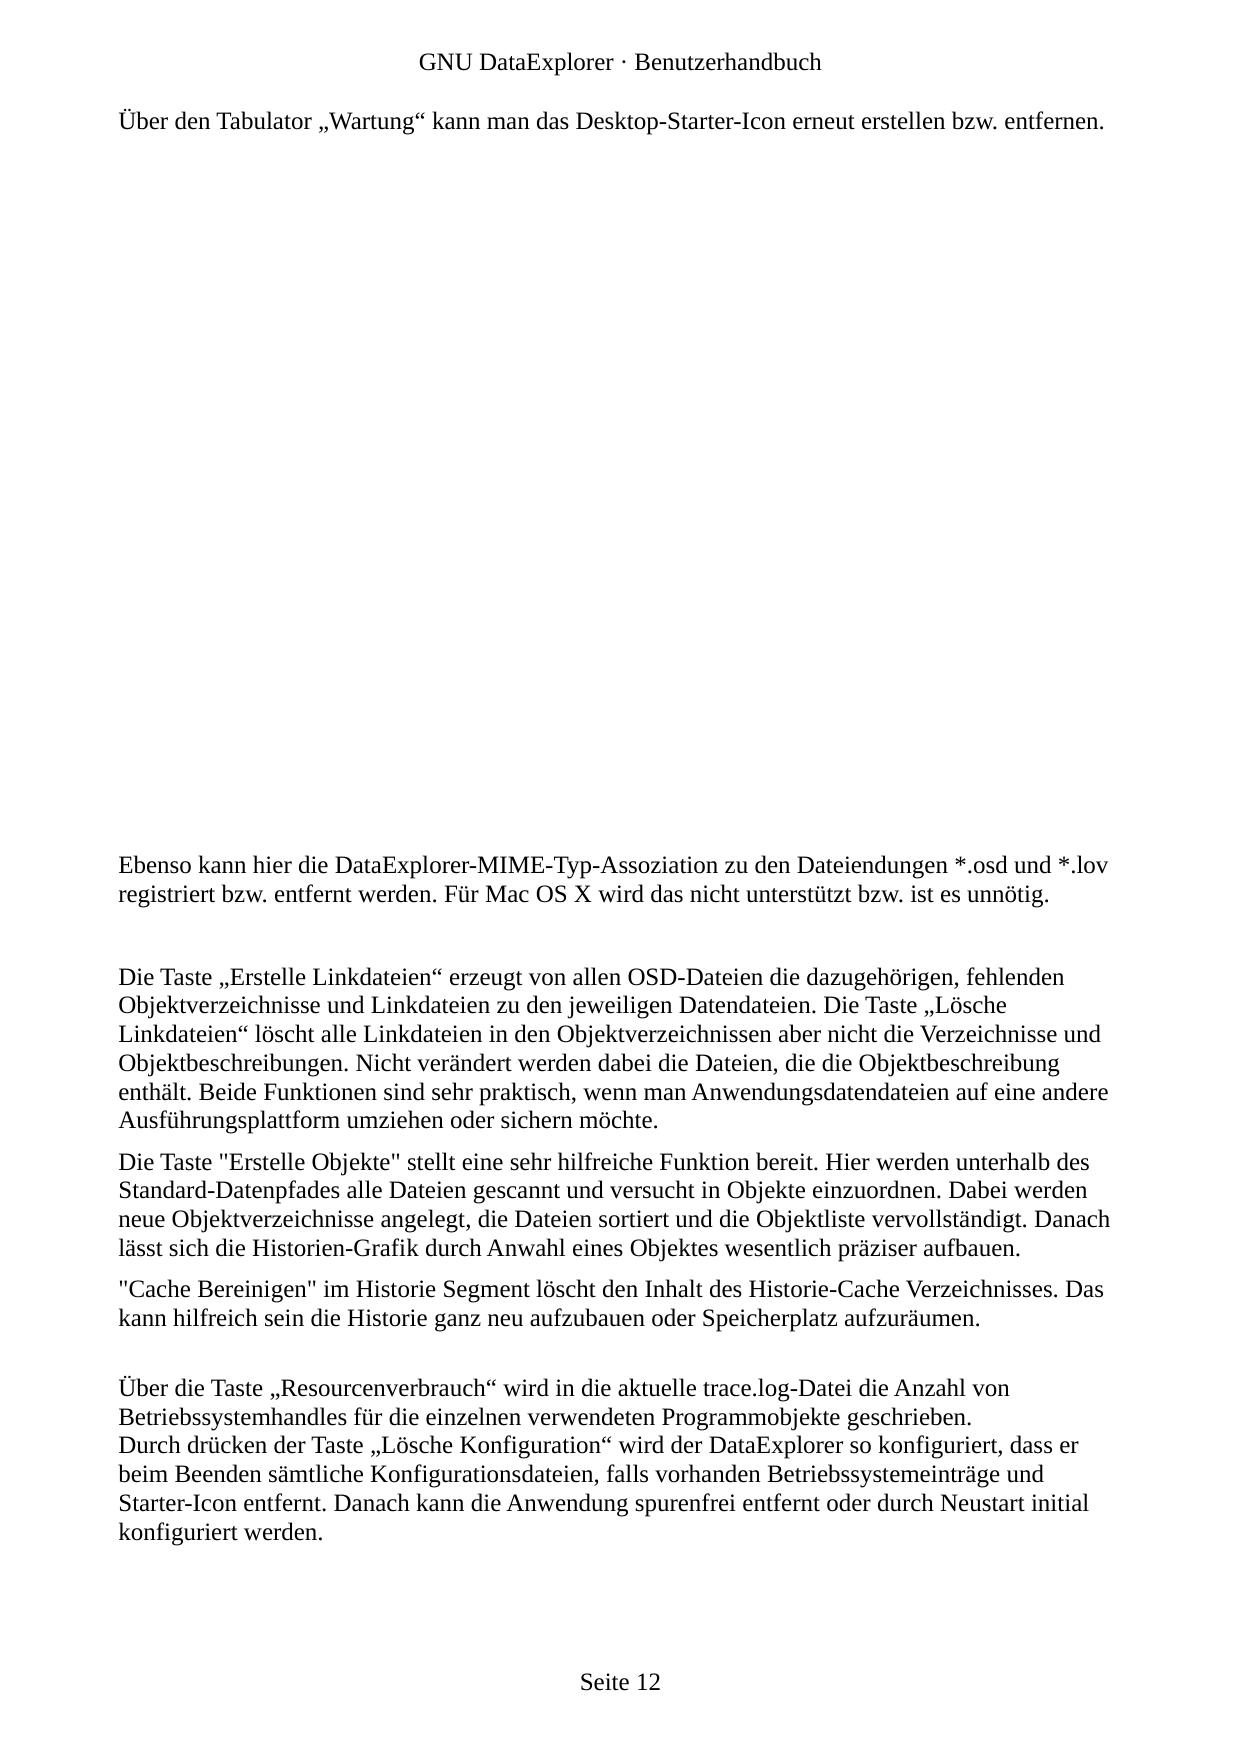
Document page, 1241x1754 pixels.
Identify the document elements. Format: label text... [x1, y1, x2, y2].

text "Cache Bereinigen" im Historie Segment löscht den Inhalt des Historie-Cache Verzeichnisses. Das kann hilfreich sein die Historie ganz neu aufzubauen oder Speicherplatz aufzuräumen. [118, 1274, 1122, 1332]
text Über die Taste „Resourcenverbrauch“ wird in die aktuelle trace.log-Datei die Anzahl von Betriebssystemhandles für die einzelnen verwendeten Programmobjekte geschrieben. Durch drücken der Taste „Lösche Konfiguration“ wird der DataExplorer so konfiguriert, dass er beim Beenden sämtliche Konfigurationsdateien, falls vorhanden Betriebssystemeinträge und Starter-Icon entfernt. Danach kann die Anwendung spurenfrei entfernt oder durch Neustart initial konfiguriert werden. [118, 1344, 1122, 1545]
text Die Taste "Erstelle Objekte" stellt eine sehr hilfreiche Funktion bereit. Hier werden unterhalb des Standard-Datenpfades alle Dateien gescannt und versucht in Objekte einzuordnen. Dabei werden neue Objektverzeichnisse angelegt, die Dateien sortiert und die Objektliste vervollständigt. Danach lässt sich die Historien-Grafik durch Anwahl eines Objektes wesentlich präziser aufbauen. [118, 1147, 1122, 1262]
text Die Taste „Erstelle Linkdateien“ erzeugt von allen OSD-Dateien die dazugehörigen, fehlenden Objektverzeichnisse und Linkdateien zu den jeweiligen Datendateien. Die Taste „Lösche Linkdateien“ löscht alle Linkdateien in den Objektverzeichnissen aber nicht die Verzeichnisse und Objektbeschreibungen. Nicht verändert werden dabei die Dateien, die die Objektbeschreibung enthält. Beide Funktionen sind sehr praktisch, wenn man Anwendungsdatendateien auf eine andere Ausführungsplattform umziehen oder sichern möchte. [118, 962, 1122, 1134]
text Über den Tabulator „Wartung“ kann man das Desktop-Starter-Icon erneut erstellen bzw. entfernen. [118, 106, 1122, 135]
text Ebenso kann hier die DataExplorer-MIME-Typ-Assoziation zu den Dateiendungen *.osd und *.lov registriert bzw. entfernt werden. Für Mac OS X wird das nicht unterstützt bzw. ist es unnötig. [118, 850, 1122, 908]
